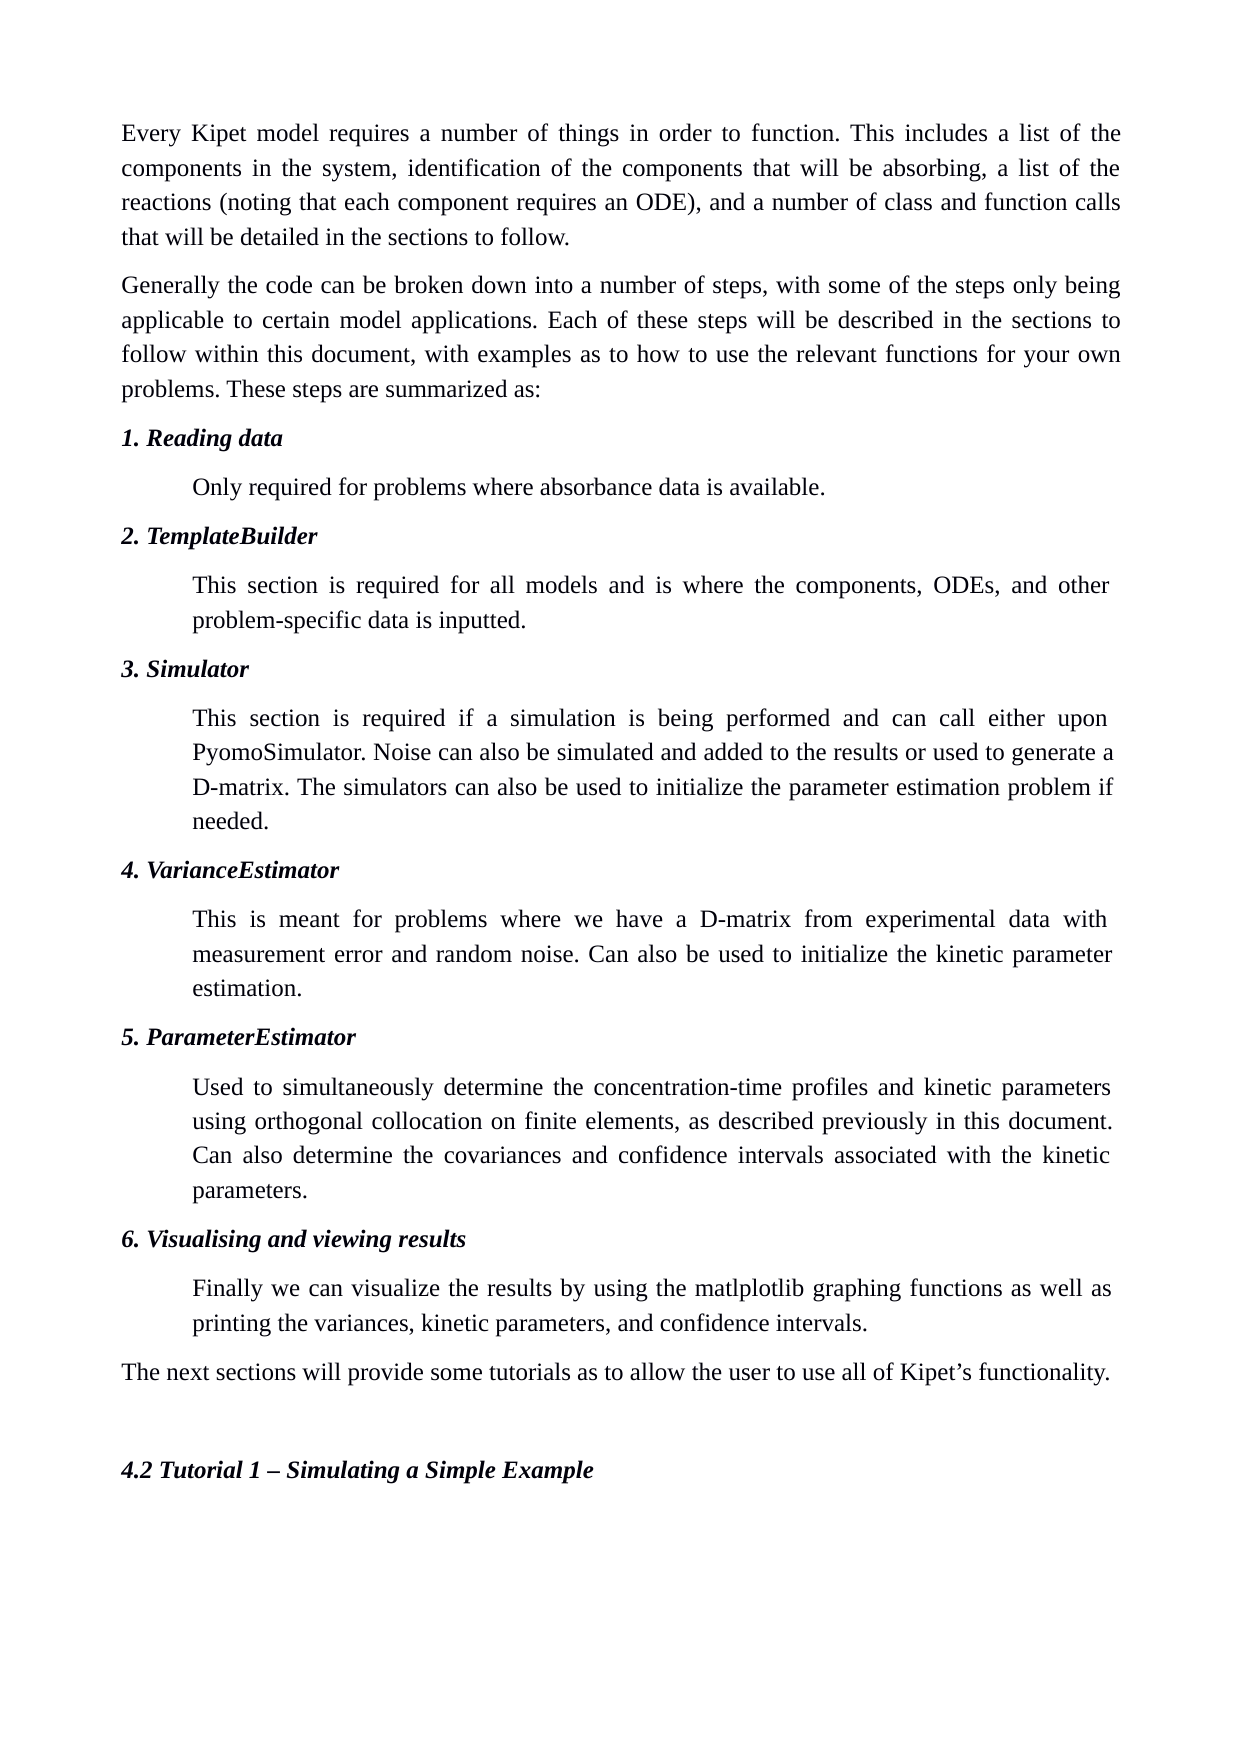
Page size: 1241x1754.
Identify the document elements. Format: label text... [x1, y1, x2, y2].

text This section is required if a simulation is being performed and can call either upon PyomoSimulator. Noise can also be simulated and added to the results or used to generate a D-matrix. The simulators can also be used to initialize the parameter estimation problem if needed. [121, 703, 1122, 835]
text 6. Visualising and viewing results [121, 1224, 1122, 1253]
text 1. Reading data [121, 423, 1122, 452]
text 3. Simulator [121, 654, 1122, 683]
text 4. VarianceEstimator [121, 855, 1122, 884]
text This is meant for problems where we have a D-matrix from experimental data with measurement error and random noise. Can also be used to initialize the kinetic parameter estimation. [121, 904, 1122, 1002]
text This section is required for all models and is where the components, ODEs, and other problem-specific data is inputted. [121, 570, 1122, 633]
text Used to simultaneously determine the concentration-time profiles and kinetic parameters using orthogonal collocation on finite elements, as described previously in this document. Can also determine the covariances and confidence intervals associated with the kinetic parameters. [121, 1072, 1122, 1204]
text 5. ParameterEstimator [121, 1022, 1122, 1051]
text Only required for problems where absorbance data is available. [121, 472, 1122, 501]
text Every Kipet model requires a number of things in order to function. This includes a list of the components in the system, identification of the components that will be absorbing, a list of the reactions (noting that each component requires an ODE), and a number of class and function calls that will be detailed in the sections to follow. [121, 118, 1122, 250]
text Generally the code can be broken down into a number of steps, with some of the steps only being applicable to certain model applications. Each of these steps will be described in the sections to follow within this document, with examples as to how to use the relevant functions for your own problems. These steps are summarized as: [121, 271, 1122, 403]
text 2. TemplateBuilder [121, 521, 1122, 550]
text 4.2 Tutorial 1 – Simulating a Simple Example [121, 1455, 1122, 1483]
text The next sections will provide some tutorials as to allow the user to use all of Kipet’s functionality. [121, 1357, 1122, 1385]
text Finally we can visualize the results by using the matlplotlib graphing functions as well as printing the variances, kinetic parameters, and confidence intervals. [121, 1273, 1122, 1336]
